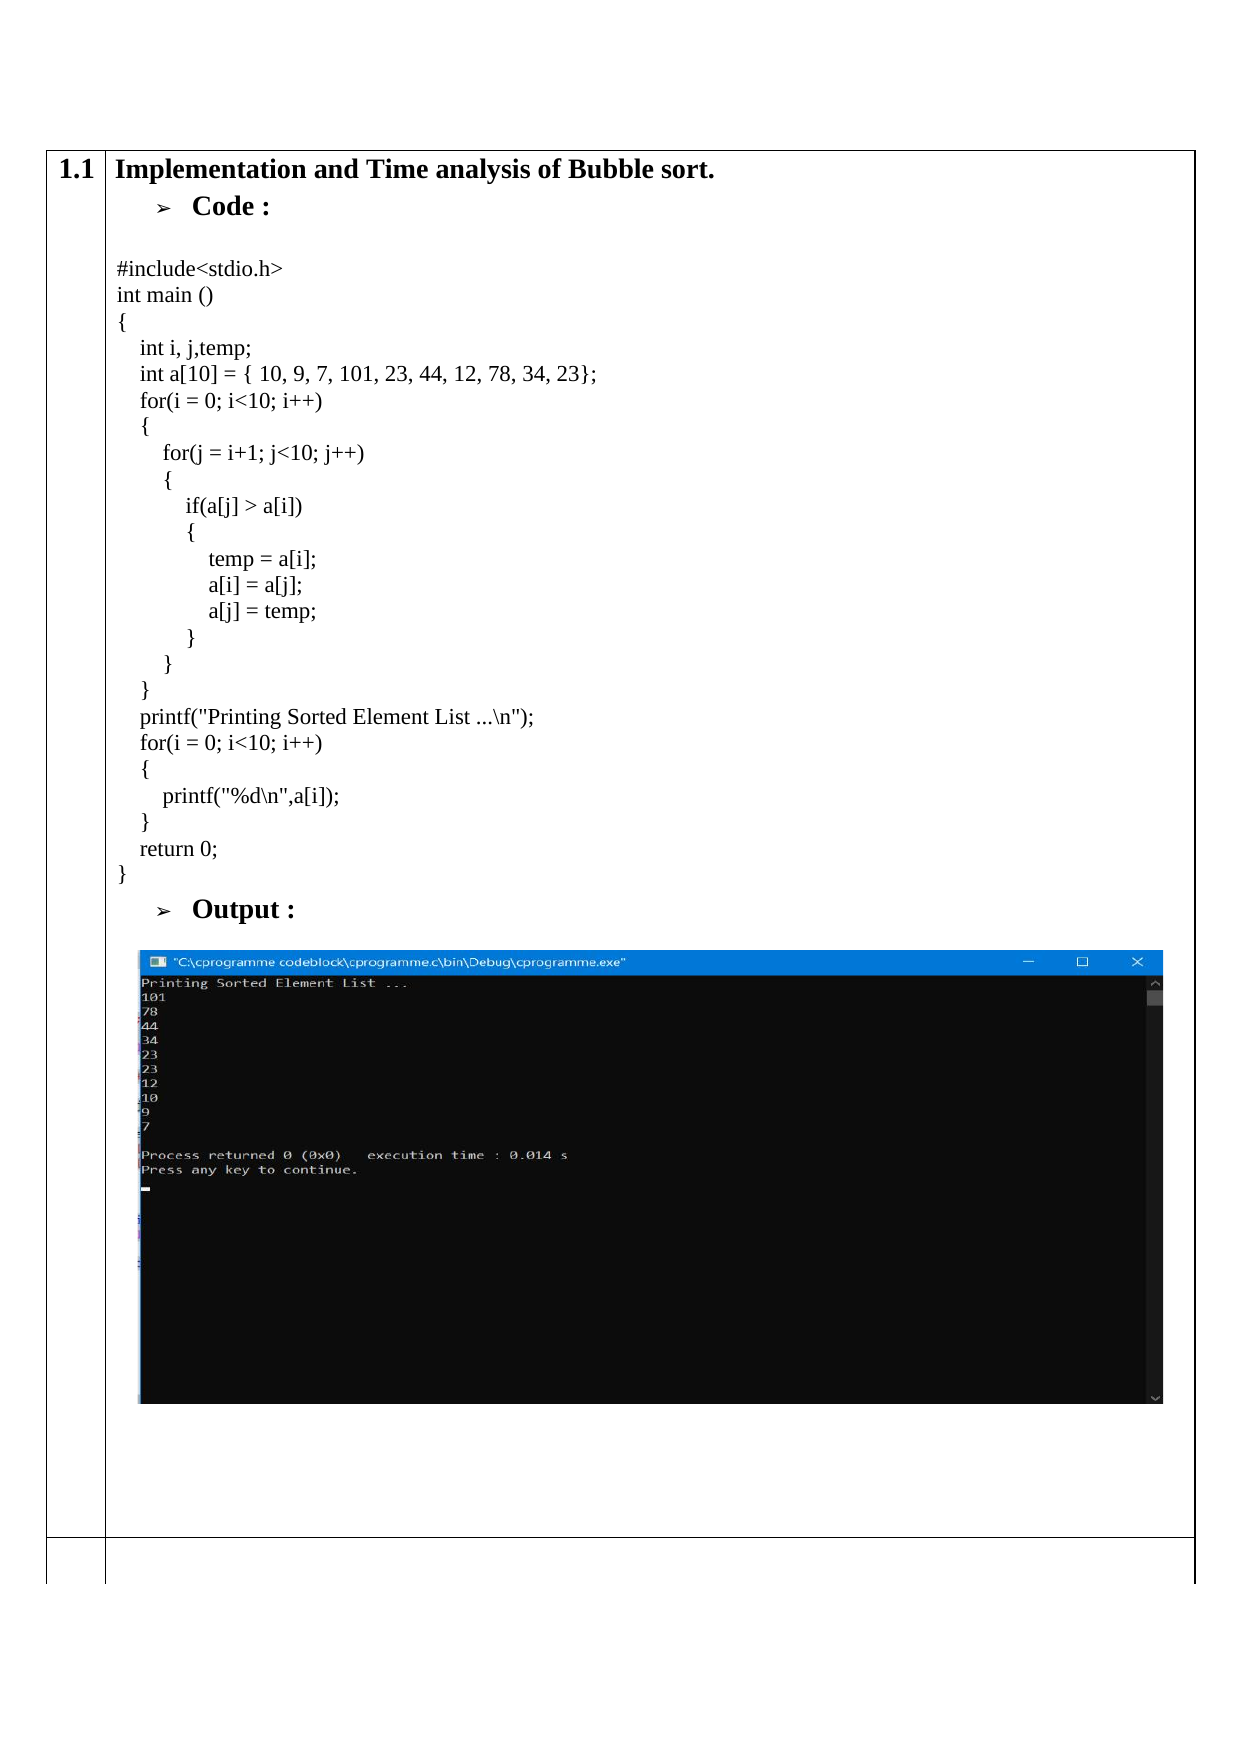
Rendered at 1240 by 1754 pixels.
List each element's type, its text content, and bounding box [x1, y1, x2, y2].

text for(j = i+1; j<10; j++) [162, 439, 1089, 466]
text { [117, 308, 1089, 334]
text a[i] = a[j]; [208, 571, 1089, 598]
text int main () [117, 281, 1089, 308]
text { [185, 518, 1089, 545]
text if(a[j] > a[i]) [185, 492, 1089, 518]
text 1.1 [58, 151, 105, 184]
text } [139, 677, 1089, 703]
text { [139, 413, 1089, 439]
text #include<stdio.h> [117, 255, 1089, 281]
text { [162, 466, 1089, 492]
text int i, j,temp; [139, 334, 1089, 360]
list Code : [154, 189, 1089, 222]
text for(i = 0; i<10; i++) [139, 387, 1089, 413]
text } [117, 861, 1089, 887]
text Implementation and Time analysis of Bubble sort. [106, 151, 1089, 184]
text { [139, 756, 1089, 782]
text a[j] = temp; [208, 598, 1089, 624]
text temp = a[i]; [208, 545, 1089, 571]
list Output : [154, 892, 1089, 924]
text return 0; [139, 834, 1089, 861]
text printf("%d\n",a[i]); [162, 782, 1089, 808]
text printf("Printing Sorted Element List ...\n"); [139, 703, 1089, 729]
text int a[10] = { 10, 9, 7, 101, 23, 44, 12, 78, 34, 23}; [139, 360, 1089, 387]
text } [162, 650, 1089, 677]
text } [185, 624, 1089, 650]
text for(i = 0; i<10; i++) [139, 729, 1089, 755]
text } [139, 808, 1089, 834]
